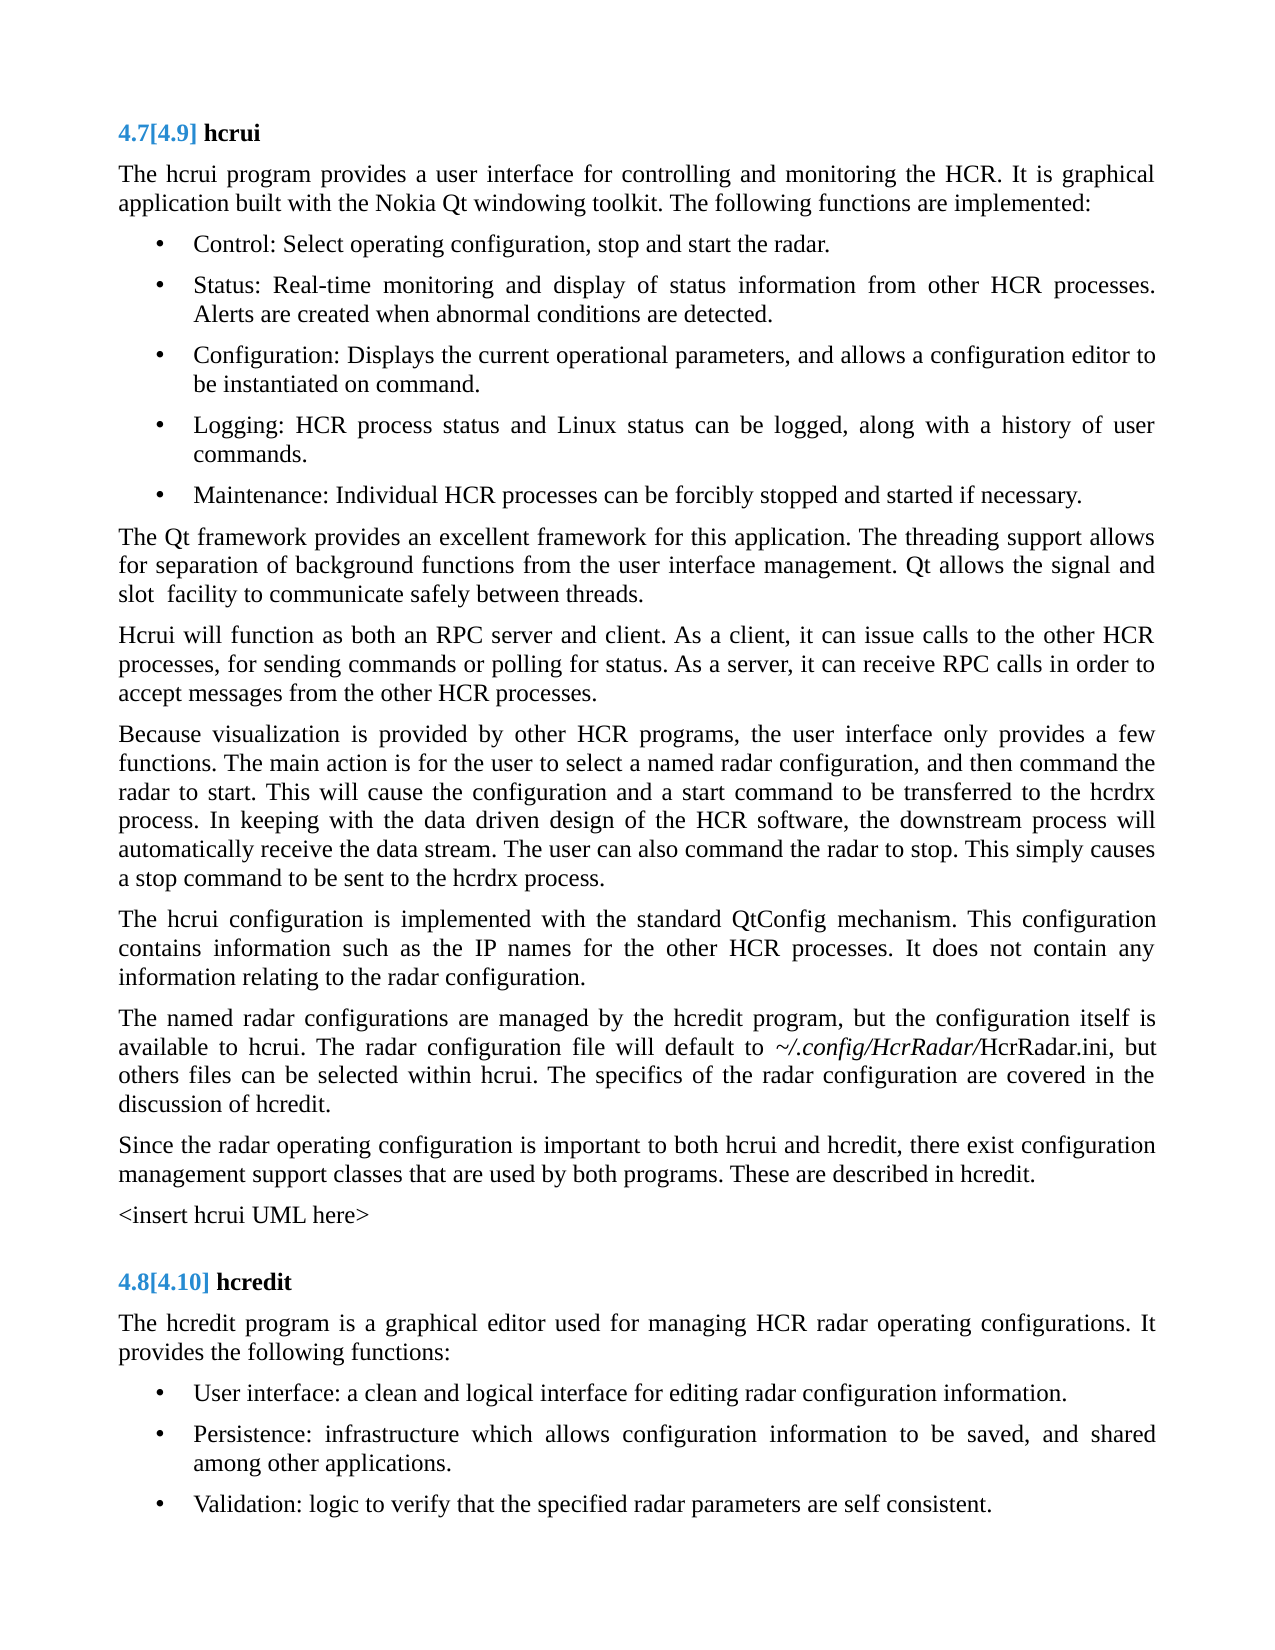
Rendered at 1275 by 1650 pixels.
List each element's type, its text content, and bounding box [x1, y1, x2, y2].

text The hcredit program is a graphical editor used for managing HCR radar operating configurations. It provides the following functions: [118, 1308, 1157, 1366]
text Because visualization is provided by other HCR programs, the user interface only provides a few functions. The main action is for the user to select a named radar configuration, and then command the radar to start. This will cause the configuration and a start command to be transferred to the hcrdrx process. In keeping with the data driven design of the HCR software, the downstream process will automatically receive the data stream. The user can also command the radar to stop. This simply causes a stop command to be sent to the hcrdrx process. [118, 719, 1157, 892]
list Status: Real-time monitoring and display of status information from other HCR processes. Alerts are created when abnormal conditions are detected. [156, 271, 1157, 328]
text The hcrui program provides a user interface for controlling and monitoring the HCR. It is graphical application built with the Nokia Qt windowing toolkit. The following functions are implemented: [118, 159, 1157, 217]
subtitle hcrui [118, 118, 1157, 147]
list Persistence: infrastructure which allows configuration information to be saved, and shared among other applications. [156, 1419, 1157, 1477]
text Hcrui will function as both an RPC server and client. As a client, it can issue calls to the other HCR processes, for sending commands or polling for status. As a server, it can receive RPC calls in order to accept messages from the other HCR processes. [118, 621, 1157, 707]
list Logging: HCR process status and Linux status can be logged, along with a history of user commands. [156, 411, 1157, 468]
subtitle hcredit [118, 1267, 1157, 1296]
list Configuration: Displays the current operational parameters, and allows a configuration editor to be instantiated on command. [156, 341, 1157, 398]
list User interface: a clean and logical interface for editing radar configuration information. [156, 1378, 1157, 1407]
text The named radar configurations are managed by the hcredit program, but the configuration itself is available to hcrui. The radar configuration file will default to ~/.config/HcrRadar/HcrRadar.ini, but others files can be selected within hcrui. The specifics of the radar configuration are covered in the discussion of hcredit. [118, 1003, 1157, 1118]
text Since the radar operating configuration is important to both hcrui and hcredit, there exist configuration management support classes that are used by both programs. These are described in hcredit. [118, 1131, 1157, 1188]
text The Qt framework provides an excellent framework for this application. The threading support allows for separation of background functions from the user interface management. Qt allows the signal and slot facility to communicate safely between threads. [118, 522, 1157, 608]
text The hcrui configuration is implemented with the standard QtConfig mechanism. This configuration contains information such as the IP names for the other HCR processes. It does not contain any information relating to the radar configuration. [118, 904, 1157, 991]
list Validation: logic to verify that the specified radar parameters are self consistent. [156, 1489, 1157, 1518]
text <insert hcrui UML here> [118, 1201, 1157, 1229]
list Maintenance: Individual HCR processes can be forcibly stopped and started if necessary. [156, 481, 1157, 509]
list Control: Select operating configuration, stop and start the radar. [156, 229, 1157, 258]
